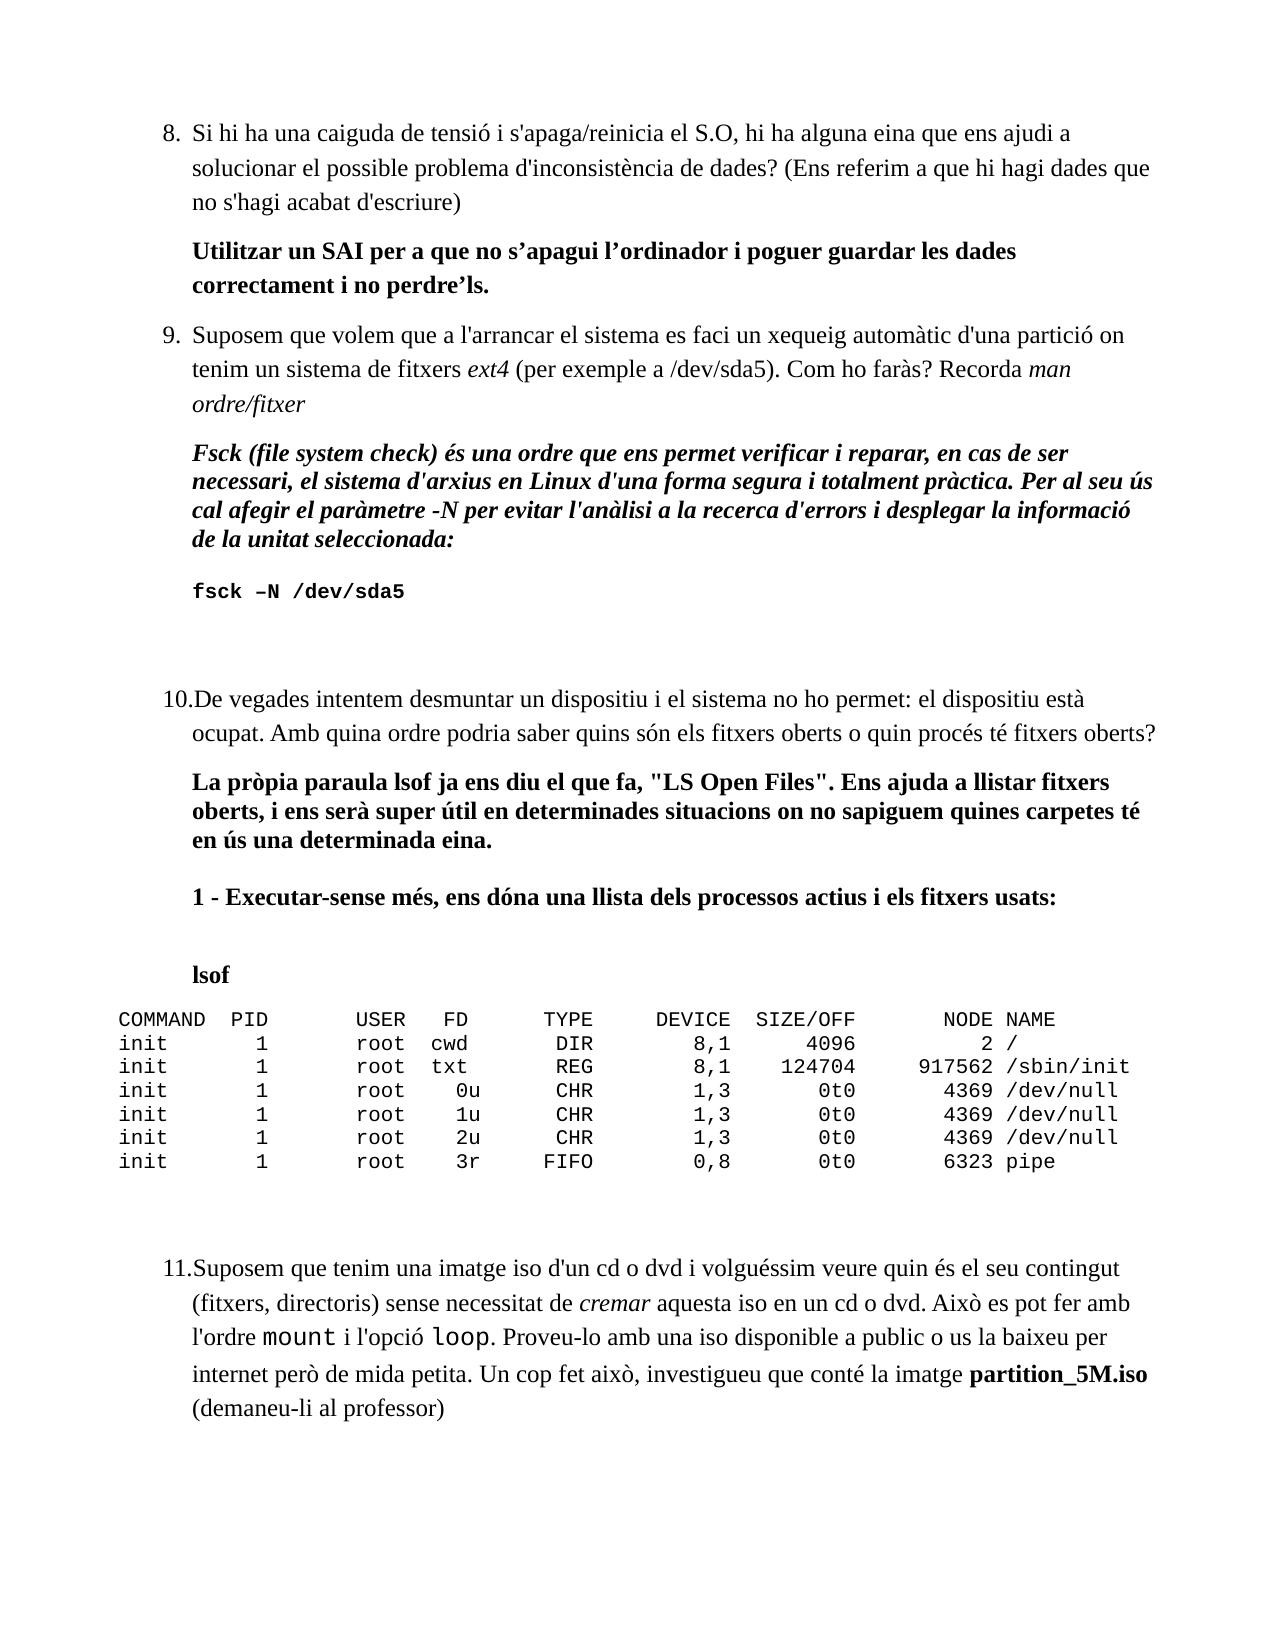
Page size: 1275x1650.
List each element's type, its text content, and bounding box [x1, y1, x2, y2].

list Fsck (file system check) és una ordre que ens permet verificar i reparar, en cas de ser necessari, el sistema d'arxius en Linux d'una forma segura i totalment pràctica. Per al seu ús cal afegir el paràmetre -N per evitar l'anàlisi a la recerca d'errors i desplegar la informació de la unitat seleccionada: [162, 438, 1157, 553]
list De vegades intentem desmuntar un dispositiu i el sistema no ho permet: el dispositiu està ocupat. Amb quina ordre podria saber quins són els fitxers oberts o quin procés té fitxers oberts? [162, 684, 1157, 747]
list Suposem que tenim una imatge iso d'un cd o dvd i volguéssim veure quin és el seu contingut (fitxers, directoris) sense necessitat de cremar aquesta iso en un cd o dvd. Això es pot fer amb l'ordre mount i l'opció loop. Proveu-lo amb una iso disponible a public o us la baixeu per internet però de mida petita. Un cop fet això, investigueu que conté la imatge partition_5M.iso (demaneu-li al professor) [162, 1253, 1157, 1422]
list La pròpia paraula lsof ja ens diu el que fa, "LS Open Files". Ens ajuda a llistar fitxers oberts, i ens serà super útil en determinades situacions on no sapiguem quines carpetes té en ús una determinada eina. 1 - Executar-sense més, ens dóna una llista dels processos actius i els fitxers usats: [162, 767, 1157, 911]
text init 1 root 2u CHR 1,3 0t0 4369 /dev/null [118, 1127, 1157, 1151]
list Utilitzar un SAI per a que no s’apagui l’ordinador i poguer guardar les dades correctament i no perdre’ls. [162, 236, 1157, 299]
text init 1 root cwd DIR 8,1 4096 2 / [118, 1033, 1157, 1056]
text init 1 root 0u CHR 1,3 0t0 4369 /dev/null [118, 1080, 1157, 1104]
list Suposem que volem que a l'arrancar el sistema es faci un xequeig automàtic d'una partició on tenim un sistema de fitxers ext4 (per exemple a /dev/sda5). Com ho faràs? Recorda man ordre/fitxer [162, 320, 1157, 417]
text lsof [118, 960, 1157, 989]
text init 1 root txt REG 8,1 124704 917562 /sbin/init [118, 1056, 1157, 1080]
text init 1 root 1u CHR 1,3 0t0 4369 /dev/null [118, 1104, 1157, 1127]
text COMMAND PID USER FD TYPE DEVICE SIZE/OFF NODE NAME [118, 1009, 1157, 1033]
text init 1 root 3r FIFO 0,8 0t0 6323 pipe [118, 1151, 1157, 1174]
text fsck –N /dev/sda5 [118, 581, 1157, 605]
list Si hi ha una caiguda de tensió i s'apaga/reinicia el S.O, hi ha alguna eina que ens ajudi a solucionar el possible problema d'inconsistència de dades? (Ens referim a que hi hagi dades que no s'hagi acabat d'escriure) [162, 118, 1157, 216]
